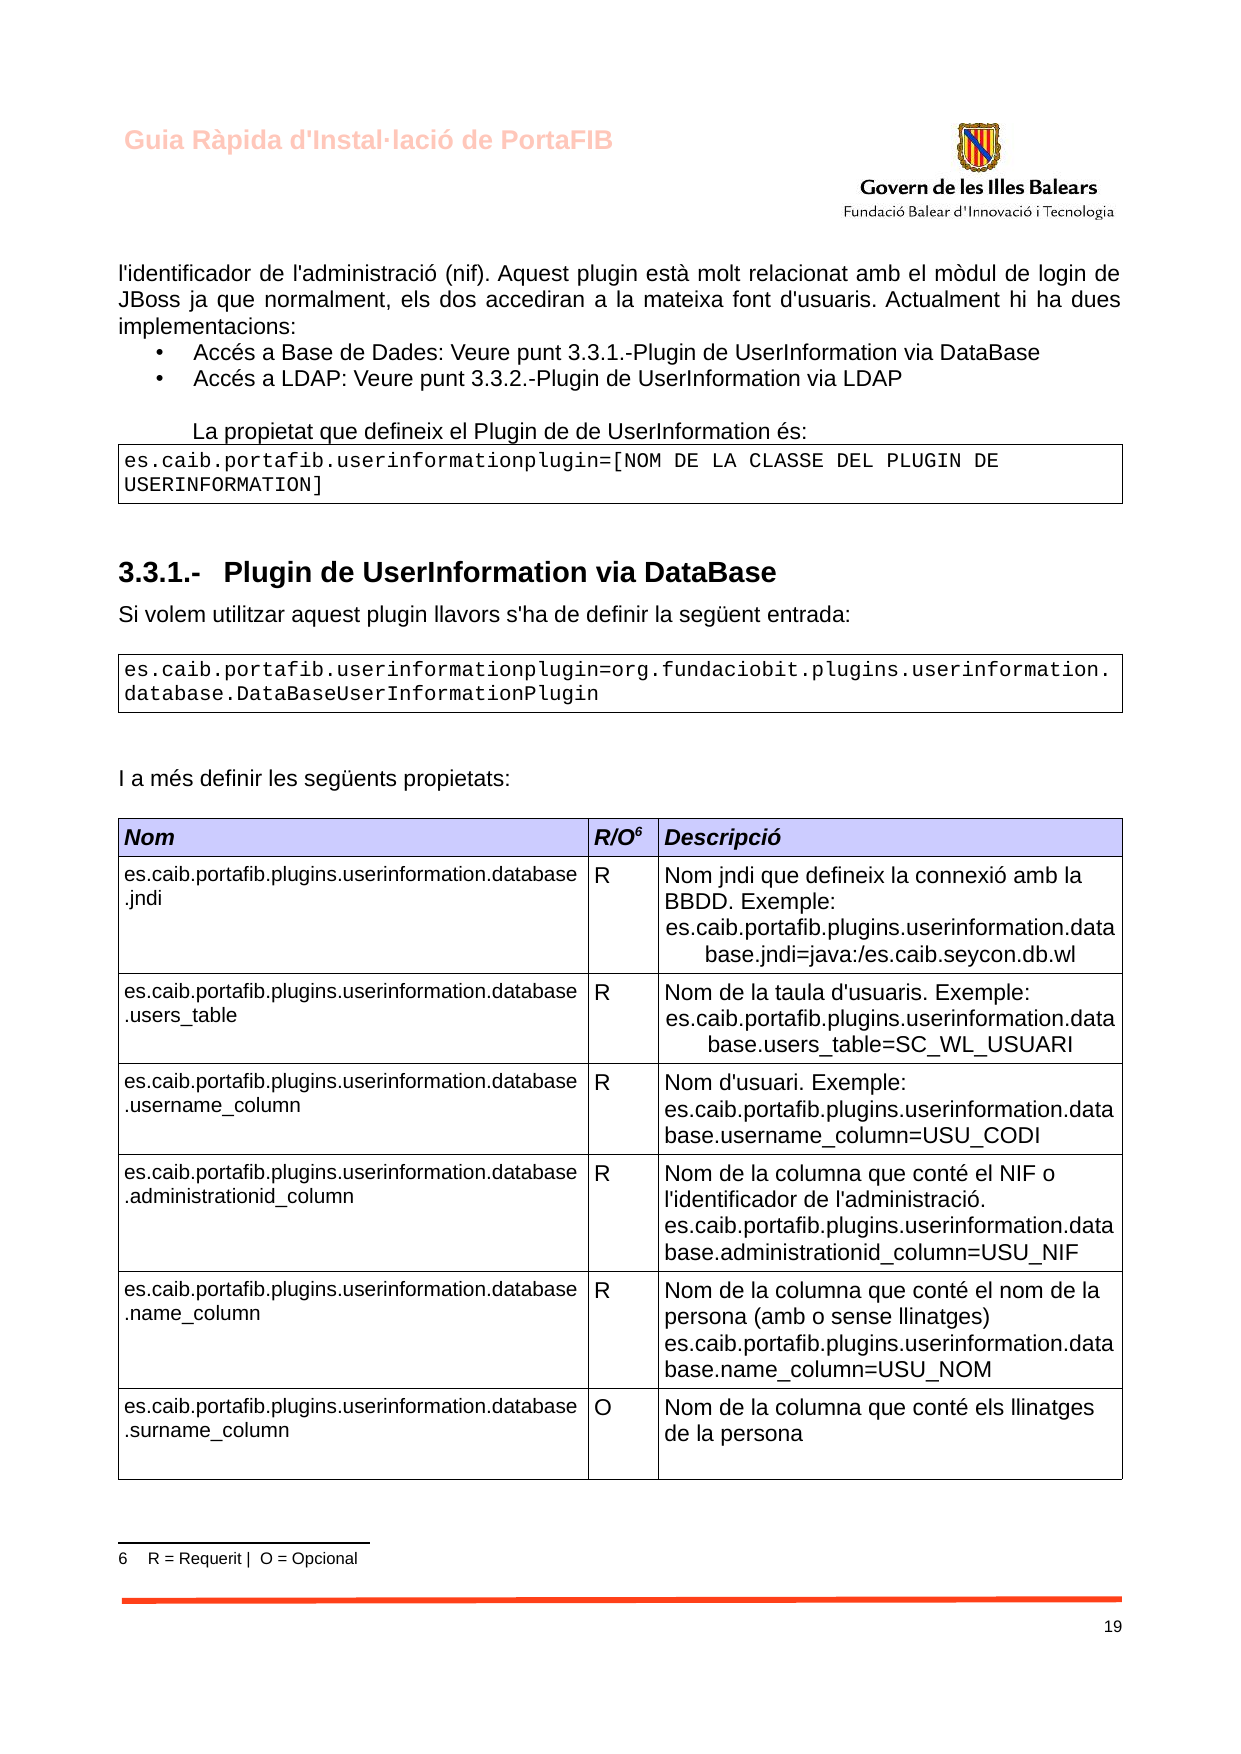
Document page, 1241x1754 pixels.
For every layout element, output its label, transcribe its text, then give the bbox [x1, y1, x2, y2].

text La propietat que defineix el Plugin de de UserInformation és: [118, 418, 1122, 444]
table_header Descripció [659, 819, 1122, 856]
table_cell O [589, 1389, 658, 1478]
table_header es.caib.portafib.userinformationplugin=[NOM DE LA CLASSE DEL PLUGIN DE USERINFORMATION] [119, 445, 1122, 503]
table_cell es.caib.portafib.plugins.userinformation.database.surname_column [119, 1389, 588, 1478]
table_cell es.caib.portafib.plugins.userinformation.database.administrationid_column [119, 1155, 588, 1271]
table_header Nom [119, 819, 588, 856]
table_cell R [589, 974, 658, 1063]
table_cell R [589, 857, 658, 973]
table_cell Nom de la columna que conté el nom de la persona (amb o sense llinatges) es.caib.portafib.plugins.userinformation.database.name_column=USU_NOM [659, 1272, 1122, 1388]
list Accés a Base de Dades: Veure punt 3.3.1.-Plugin de UserInformation via DataBase [156, 339, 1122, 365]
table_cell R [589, 1064, 658, 1154]
table_header es.caib.portafib.userinformationplugin=org.fundaciobit.plugins.userinformation.database.DataBaseUserInformationPlugin [119, 655, 1122, 712]
table_cell Nom d'usuari. Exemple: es.caib.portafib.plugins.userinformation.database.username_column=USU_CODI [659, 1064, 1122, 1154]
table_cell es.caib.portafib.plugins.userinformation.database.name_column [119, 1272, 588, 1388]
table_cell es.caib.portafib.plugins.userinformation.database.users_table [119, 974, 588, 1063]
table_cell R [589, 1155, 658, 1271]
table_cell es.caib.portafib.plugins.userinformation.database.jndi [119, 857, 588, 973]
subtitle Plugin de UserInformation via DataBase [118, 555, 1122, 588]
text l'identificador de l'administració (nif). Aquest plugin està molt relacionat amb el mòdul de login de JBoss ja que normalment, els dos accediran a la mateixa font d'usuaris. Actualment hi ha dues implementacions: [118, 260, 1122, 339]
table_cell Nom de la columna que conté els llinatges de la persona [659, 1389, 1122, 1478]
table_header R/O [589, 819, 658, 856]
table_cell Nom de la columna que conté el NIF o l'identificador de l'administració. es.caib.portafib.plugins.userinformation.database.administrationid_column=USU_NIF [659, 1155, 1122, 1271]
text I a més definir les següents propietats: [118, 765, 1122, 791]
table_cell es.caib.portafib.plugins.userinformation.database.username_column [119, 1064, 588, 1154]
list Accés a LDAP: Veure punt 3.3.2.-Plugin de UserInformation via LDAP [156, 365, 1122, 392]
text Si volem utilitzar aquest plugin llavors s'ha de definir la següent entrada: [118, 601, 1122, 627]
table_cell Nom jndi que defineix la connexió amb la BBDD. Exemple: es.caib.portafib.plugins.userinformation.database.jndi=java:/es.caib.seycon.db.wl [659, 857, 1122, 973]
table_cell R [589, 1272, 658, 1388]
picture [840, 123, 1117, 220]
table_cell Nom de la taula d'usuaris. Exemple: es.caib.portafib.plugins.userinformation.database.users_table=SC_WL_USUARI [659, 974, 1122, 1063]
